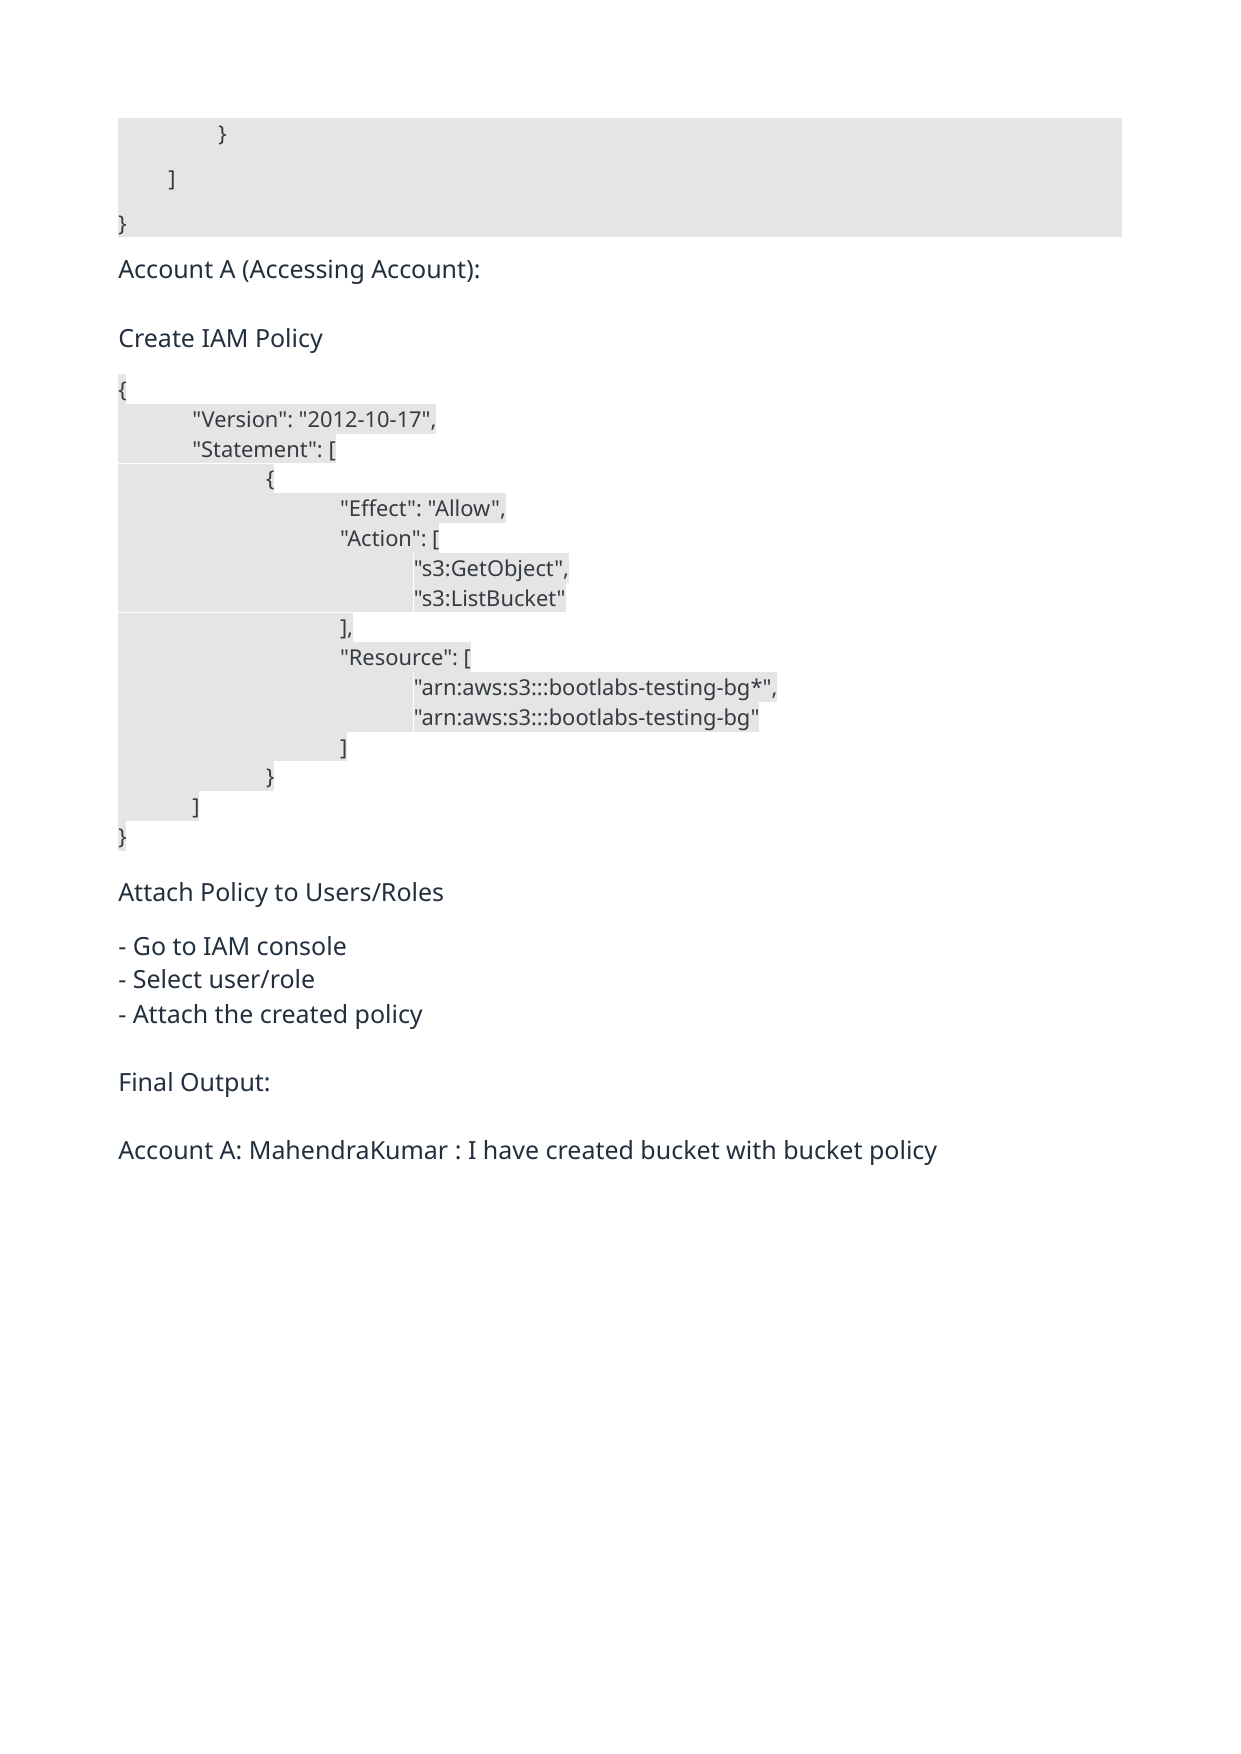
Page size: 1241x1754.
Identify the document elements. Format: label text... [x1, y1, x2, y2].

text ] [118, 163, 1122, 193]
text } [118, 207, 1122, 237]
text - Attach the created policy [118, 996, 1122, 1030]
text - Go to IAM console [118, 928, 1122, 962]
text - Select user/role [118, 962, 1122, 996]
text } [118, 118, 1122, 148]
text "arn:aws:s3:::bootlabs-testing-bg" [118, 702, 1122, 732]
text "Resource": [ [118, 642, 1122, 672]
text "Action": [ [118, 523, 1122, 553]
text "s3:GetObject", [118, 553, 1122, 583]
text "Statement": [ [118, 434, 1122, 463]
text ] [118, 791, 1122, 821]
text Attach Policy to Users/Roles [118, 874, 1122, 908]
text ] [118, 732, 1122, 761]
text Account A: MahendraKumar : I have created bucket with bucket policy [118, 1132, 1122, 1167]
text "arn:aws:s3:::bootlabs-testing-bg*", [118, 672, 1122, 702]
text } [118, 761, 1122, 791]
text { [118, 463, 1122, 493]
text Account A (Accessing Account): [118, 252, 1122, 286]
text "Version": "2012-10-17", [118, 404, 1122, 434]
text ], [118, 612, 1122, 642]
text "s3:ListBucket" [118, 583, 1122, 612]
text "Effect": "Allow", [118, 493, 1122, 523]
text Create IAM Policy [118, 320, 1122, 354]
text { [118, 374, 1122, 404]
text } [118, 821, 1122, 851]
text Final Output: [118, 1064, 1122, 1132]
